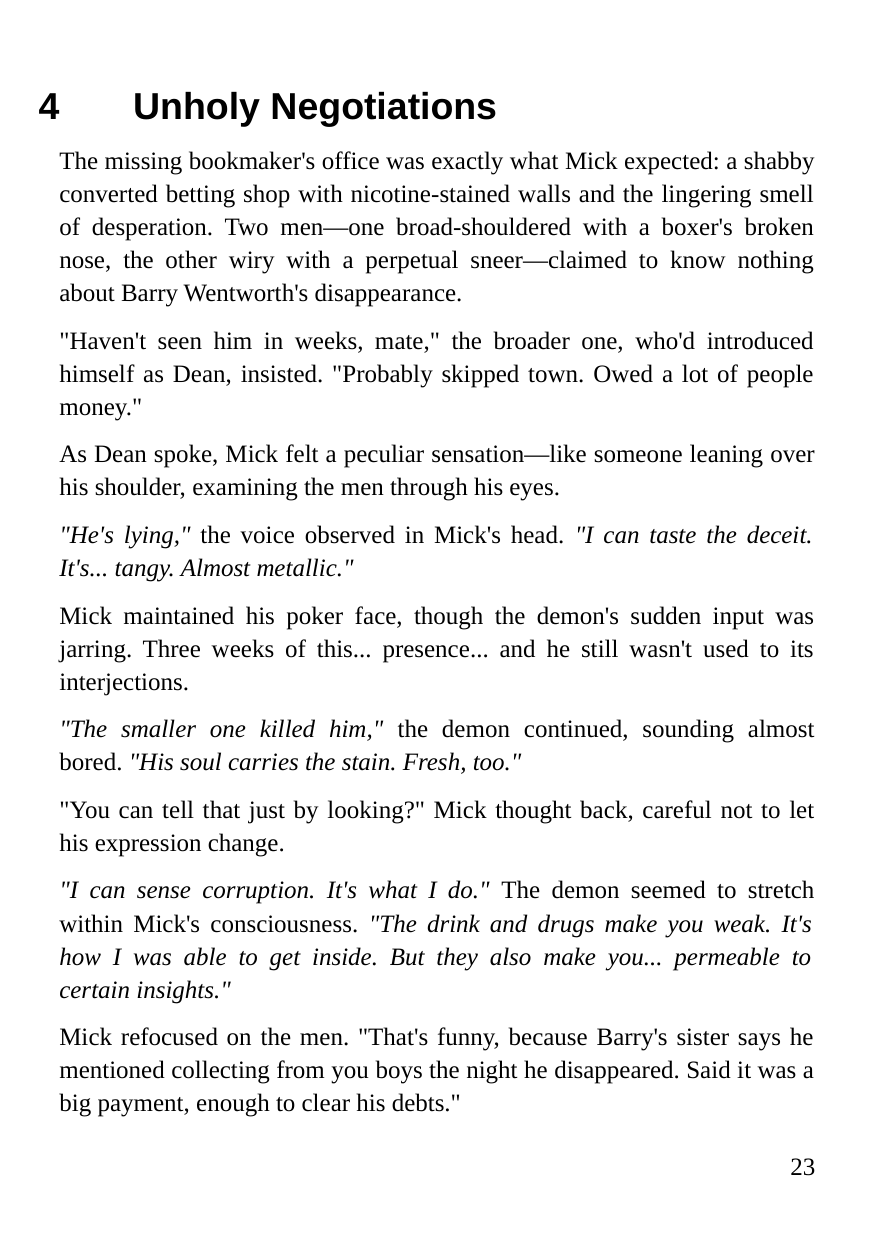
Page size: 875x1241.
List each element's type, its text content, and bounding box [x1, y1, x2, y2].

subtitle Unholy Negotiations [59, 84, 815, 127]
text Mick maintained his poker face, though the demon's sudden input was jarring. Three weeks of this... presence... and he still wasn't used to its interjections. [59, 601, 815, 696]
text "I can sense corruption. It's what I do." The demon seemed to stretch within Mick's consciousness. "The drink and drugs make you weak. It's how I was able to get inside. But they also make you... permeable to certain insights." [59, 876, 815, 1003]
text The missing bookmaker's office was exactly what Mick expected: a shabby converted betting shop with nicotine-stained walls and the lingering smell of desperation. Two men—one broad-shouldered with a boxer's broken nose, the other wiry with a perpetual sneer—claimed to know nothing about Barry Wentworth's disappearance. [59, 146, 815, 307]
text "Haven't seen him in weeks, mate," the broader one, who'd introduced himself as Dean, insisted. "Probably skipped town. Owed a lot of people money." [59, 326, 815, 421]
text "You can tell that just by looking?" Mick thought back, careful not to let his expression change. [59, 795, 815, 857]
text "The smaller one killed him," the demon continued, sounding almost bored. "His soul carries the stain. Fresh, too." [59, 714, 815, 776]
text As Dean spoke, Mick felt a peculiar sensation—like someone leaning over his shoulder, examining the men through his eyes. [59, 439, 815, 501]
text "He's lying," the voice observed in Mick's head. "I can taste the deceit. It's... tangy. Almost metallic." [59, 520, 815, 582]
text Mick refocused on the men. "That's funny, because Barry's sister says he mentioned collecting from you boys the night he disappeared. Said it was a big payment, enough to clear his debts." [59, 1022, 815, 1117]
